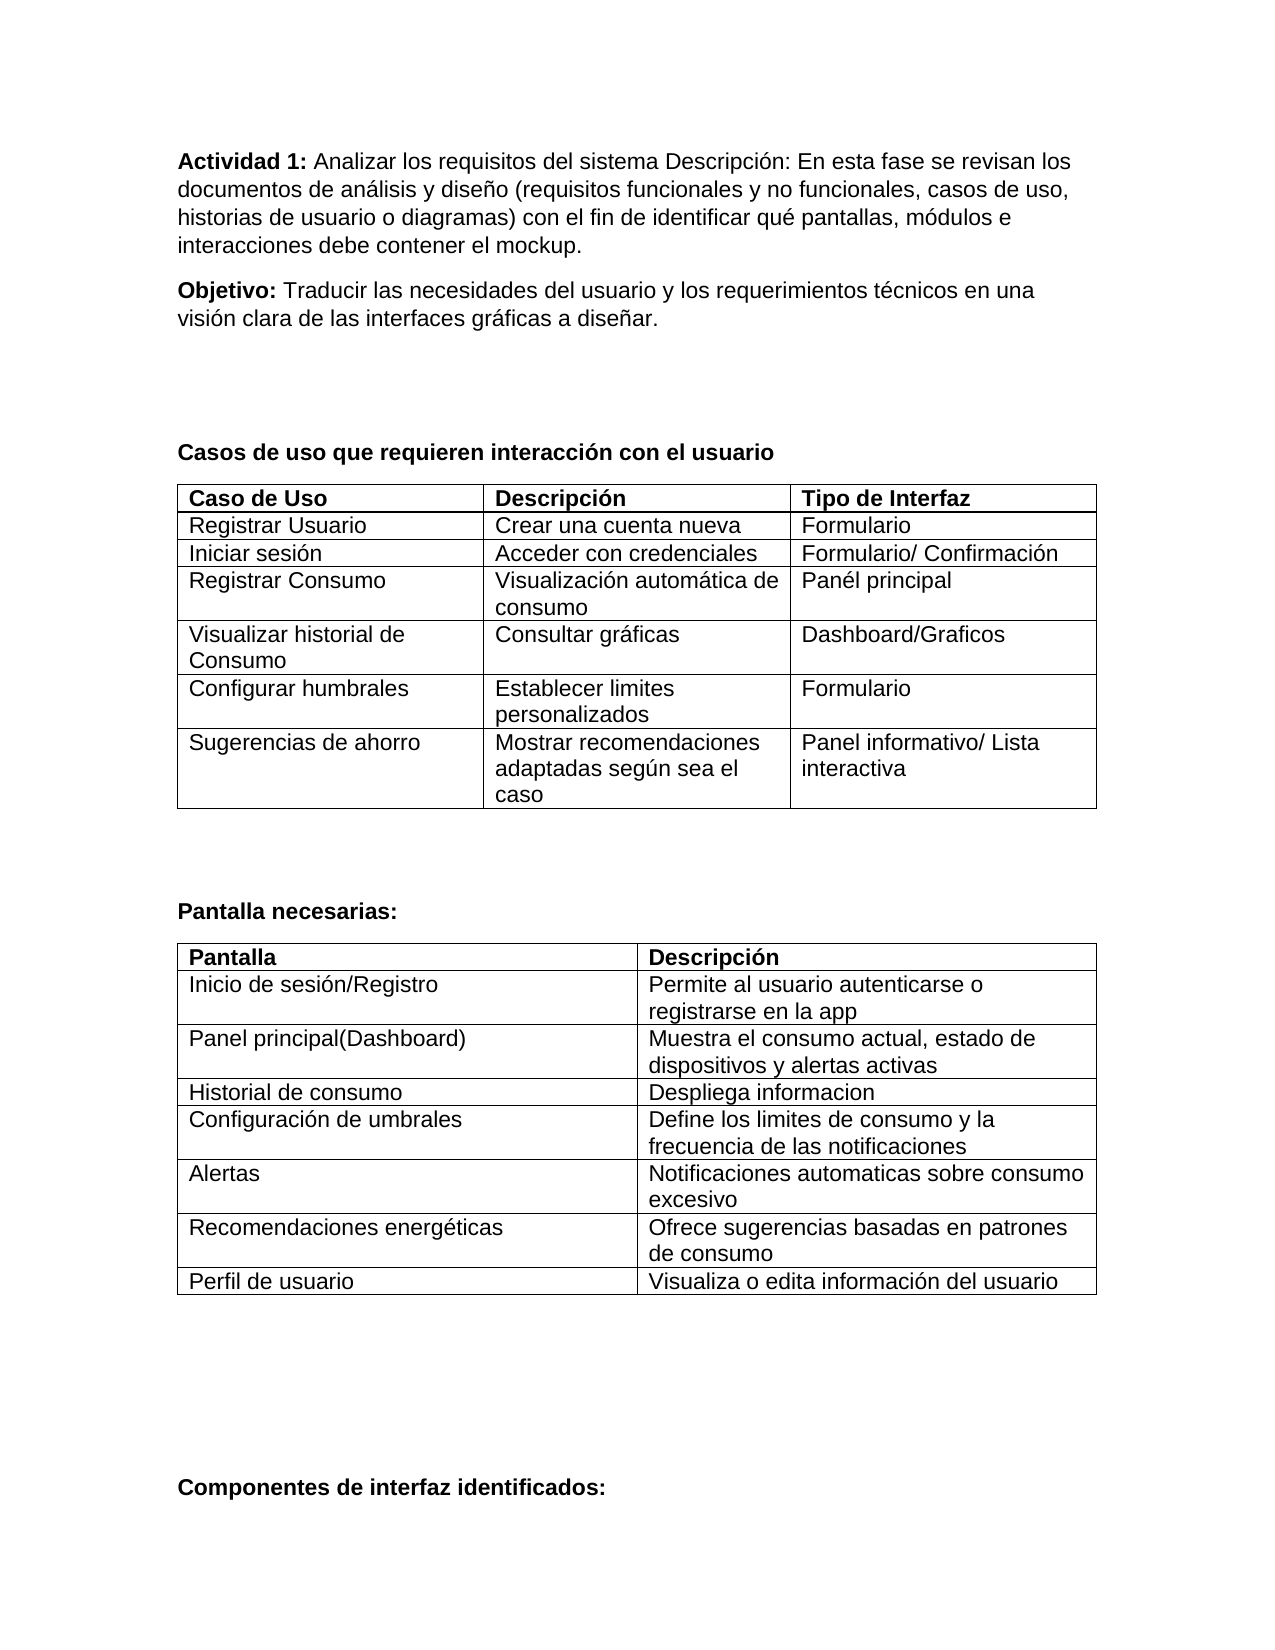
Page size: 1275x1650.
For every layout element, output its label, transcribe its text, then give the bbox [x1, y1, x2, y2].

table_cell Recomendaciones energéticas [178, 1214, 637, 1267]
table_cell Crear una cuenta nueva [484, 513, 790, 539]
table_cell Define los limites de consumo y la frecuencia de las notificaciones [638, 1106, 1096, 1159]
table_cell Sugerencias de ahorro [178, 729, 483, 808]
table_cell Acceder con credenciales [484, 540, 790, 566]
table_cell Dashboard/Graficos [791, 621, 1096, 674]
table_cell Configurar humbrales [178, 675, 483, 727]
table_cell Panel principal(Dashboard) [178, 1025, 637, 1078]
table_cell Registrar Usuario [178, 513, 483, 539]
table_header Descripción [484, 485, 790, 511]
table_cell Notificaciones automaticas sobre consumo excesivo [638, 1160, 1096, 1213]
table_cell Panel informativo/ Lista interactiva [791, 729, 1096, 808]
table_cell Registrar Consumo [178, 567, 483, 620]
table_cell Formulario [791, 513, 1096, 539]
table_cell Historial de consumo [178, 1079, 637, 1105]
table_cell Visualiza o edita información del usuario [638, 1268, 1096, 1294]
text Componentes de interfaz identificados: [177, 1474, 1098, 1501]
table_cell Consultar gráficas [484, 621, 790, 674]
table_cell Perfil de usuario [178, 1268, 637, 1294]
table_cell Mostrar recomendaciones adaptadas según sea el caso [484, 729, 790, 808]
table_cell Establecer limites personalizados [484, 675, 790, 727]
text Actividad 1: Analizar los requisitos del sistema Descripción: En esta fase se revisan los documentos de análisis y diseño (requisitos funcionales y no funcionales, casos de uso, historias de usuario o diagramas) con el fin de identificar qué pantallas, módulos e interacciones debe contener el mockup. [177, 148, 1098, 258]
table_header Descripción [638, 944, 1096, 970]
table_cell Muestra el consumo actual, estado de dispositivos y alertas activas [638, 1025, 1096, 1078]
table_cell Ofrece sugerencias basadas en patrones de consumo [638, 1214, 1096, 1267]
table_cell Iniciar sesión [178, 540, 483, 566]
table_header Tipo de Interfaz [791, 485, 1096, 511]
table_cell Despliega informacion [638, 1079, 1096, 1105]
table_header Pantalla [178, 944, 637, 970]
text Pantalla necesarias: [177, 898, 1098, 924]
table_cell Formulario/ Confirmación [791, 540, 1096, 566]
text Casos de uso que requieren interacción con el usuario [177, 439, 1098, 466]
table_cell Configuración de umbrales [178, 1106, 637, 1159]
table_cell Formulario [791, 675, 1096, 727]
table_cell Panél principal [791, 567, 1096, 620]
table_cell Inicio de sesión/Registro [178, 971, 637, 1024]
table_cell Alertas [178, 1160, 637, 1213]
table_cell Visualización automática de consumo [484, 567, 790, 620]
table_cell Visualizar historial de Consumo [178, 621, 483, 674]
text Objetivo: Traducir las necesidades del usuario y los requerimientos técnicos en una visión clara de las interfaces gráficas a diseñar. [177, 277, 1098, 331]
table_header Caso de Uso [178, 485, 483, 511]
table_cell Permite al usuario autenticarse o registrarse en la app [638, 971, 1096, 1024]
